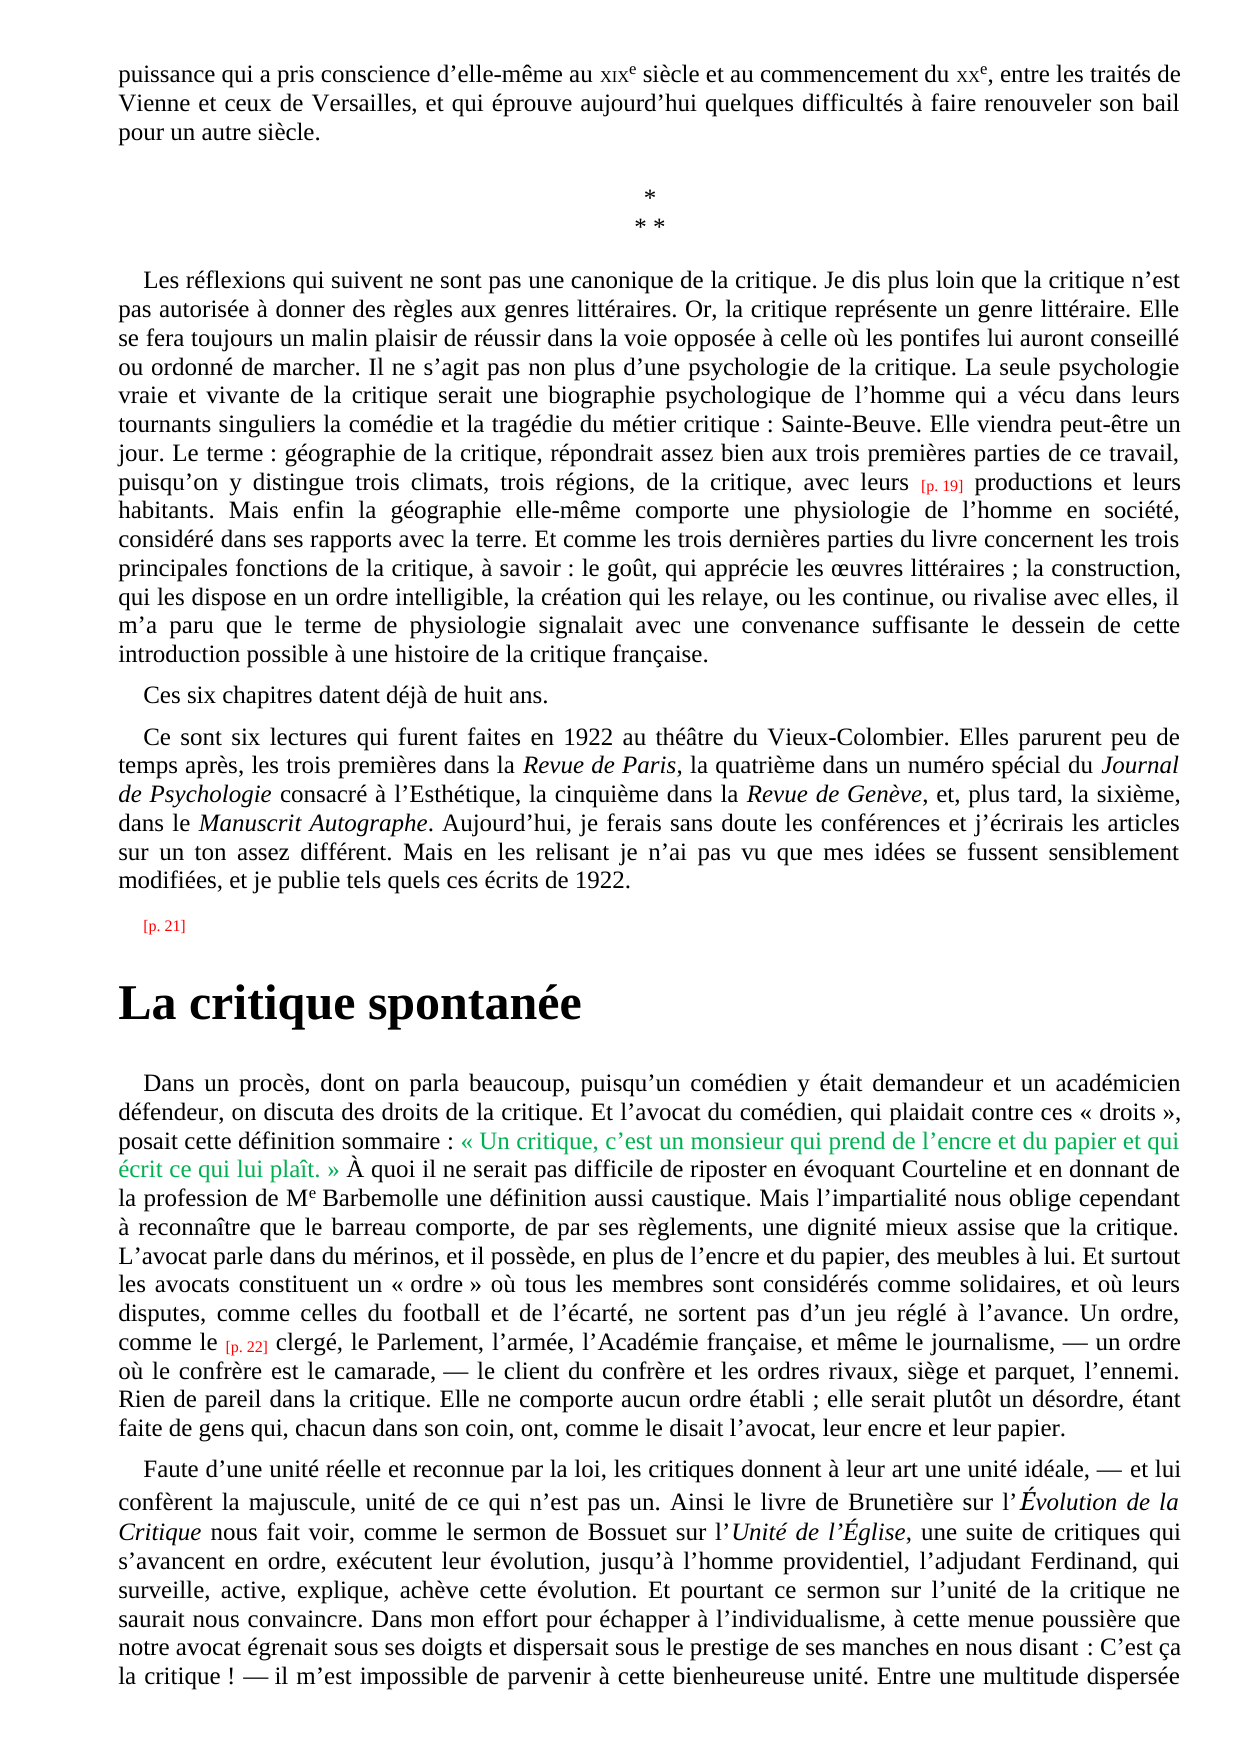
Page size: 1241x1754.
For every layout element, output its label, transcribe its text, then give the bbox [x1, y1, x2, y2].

text Faute d’une unité réelle et reconnue par la loi, les critiques donnent à leur art une unité idéale, — et lui confèrent la majuscule, unité de ce qui n’est pas un. Ainsi le livre de Brunetière sur l’Évolution de la Critique nous fait voir, comme le sermon de Bossuet sur l’Unité de l’Église, une suite de critiques qui s’avancent en ordre, exécutent leur évolution, jusqu’à l’homme providentiel, l’adjudant Ferdinand, qui surveille, active, explique, achève cette évolution. Et pourtant ce sermon sur l’unité de la critique ne saurait nous convaincre. Dans mon effort pour échapper à l’individualisme, à cette menue poussière que notre avocat égrenait sous ses doigts et dispersait sous le prestige de ses manches en nous disant : C’est ça la critique ! — il m’est impossible de parvenir à cette bienheureuse unité. Entre une multitude dispersée [118, 1454, 1181, 1690]
subtitle La critique spontanée [118, 973, 1181, 1030]
text Dans un procès, dont on parla beaucoup, puisqu’un comédien y était demandeur et un académicien défendeur, on discuta des droits de la critique. Et l’avocat du comédien, qui plaidait contre ces « droits », posait cette définition sommaire : « Un critique, c’est un monsieur qui prend de l’encre et du papier et qui écrit ce qui lui plaît. » À quoi il ne serait pas difficile de riposter en évoquant Courteline et en donnant de la profession de Me Barbemolle une définition aussi caustique. Mais l’impartialité nous oblige cependant à reconnaître que le barreau comporte, de par ses règlements, une dignité mieux assise que la critique. L’avocat parle dans du mérinos, et il possède, en plus de l’encre et du papier, des meubles à lui. Et surtout les avocats constituent un « ordre » où tous les membres sont considérés comme solidaires, et où leurs disputes, comme celles du football et de l’écarté, ne sortent pas d’un jeu réglé à l’avance. Un ordre, comme le [p. 22] clergé, le Parlement, l’armée, l’Académie française, et même le journalisme, — un ordre où le confrère est le camarade, — le client du confrère et les ordres rivaux, siège et parquet, l’ennemi. Rien de pareil dans la critique. Elle ne comporte aucun ordre établi ; elle serait plutôt un désordre, étant faite de gens qui, chacun dans son coin, ont, comme le disait l’avocat, leur encre et leur papier. [118, 1068, 1181, 1442]
text [p. 21] [118, 907, 1181, 935]
text Les réflexions qui suivent ne sont pas une canonique de la critique. Je dis plus loin que la critique n’est pas autorisée à donner des règles aux genres littéraires. Or, la critique représente un genre littéraire. Elle se fera toujours un malin plaisir de réussir dans la voie opposée à celle où les pontifes lui auront conseillé ou ordonné de marcher. Il ne s’agit pas non plus d’une psychologie de la critique. La seule psychologie vraie et vivante de la critique serait une biographie psychologique de l’homme qui a vécu dans leurs tournants singuliers la comédie et la tragédie du métier critique : Sainte-Beuve. Elle viendra peut-être un jour. Le terme : géographie de la critique, répondrait assez bien aux trois premières parties de ce travail, puisqu’on y distingue trois climats, trois régions, de la critique, avec leurs [p. 19] productions et leurs habitants. Mais enfin la géographie elle-même comporte une physiologie de l’homme en société, considéré dans ses rapports avec la terre. Et comme les trois dernières parties du livre concernent les trois principales fonctions de la critique, à savoir : le goût, qui apprécie les œuvres littéraires ; la construction, qui les dispose en un ordre intelligible, la création qui les relaye, ou les continue, ou rivalise avec elles, il m’a paru que le terme de physiologie signalait avec une convenance suffisante le dessein de cette introduction possible à une histoire de la critique française. [118, 265, 1181, 668]
text Ce sont six lectures qui furent faites en 1922 au théâtre du Vieux-Colombier. Elles parurent peu de temps après, les trois premières dans la Revue de Paris, la quatrième dans un numéro spécial du Journal de Psychologie consacré à l’Esthétique, la cinquième dans la Revue de Genève, et, plus tard, la sixième, dans le Manuscrit Autographe. Aujourd’hui, je ferais sans doute les conférences et j’écrirais les articles sur un ton assez différent. Mais en les relisant je n’ai pas vu que mes idées se fussent sensiblement modifiées, et je publie tels quels ces écrits de 1922. [118, 722, 1181, 894]
text * * * [118, 183, 1181, 240]
text puissance qui a pris conscience d’elle-même au xixe siècle et au commencement du xxe, entre les traités de Vienne et ceux de Versailles, et qui éprouve aujourd’hui quelques difficultés à faire renouveler son bail pour un autre siècle. [118, 59, 1181, 145]
text Ces six chapitres datent déjà de huit ans. [118, 680, 1181, 709]
